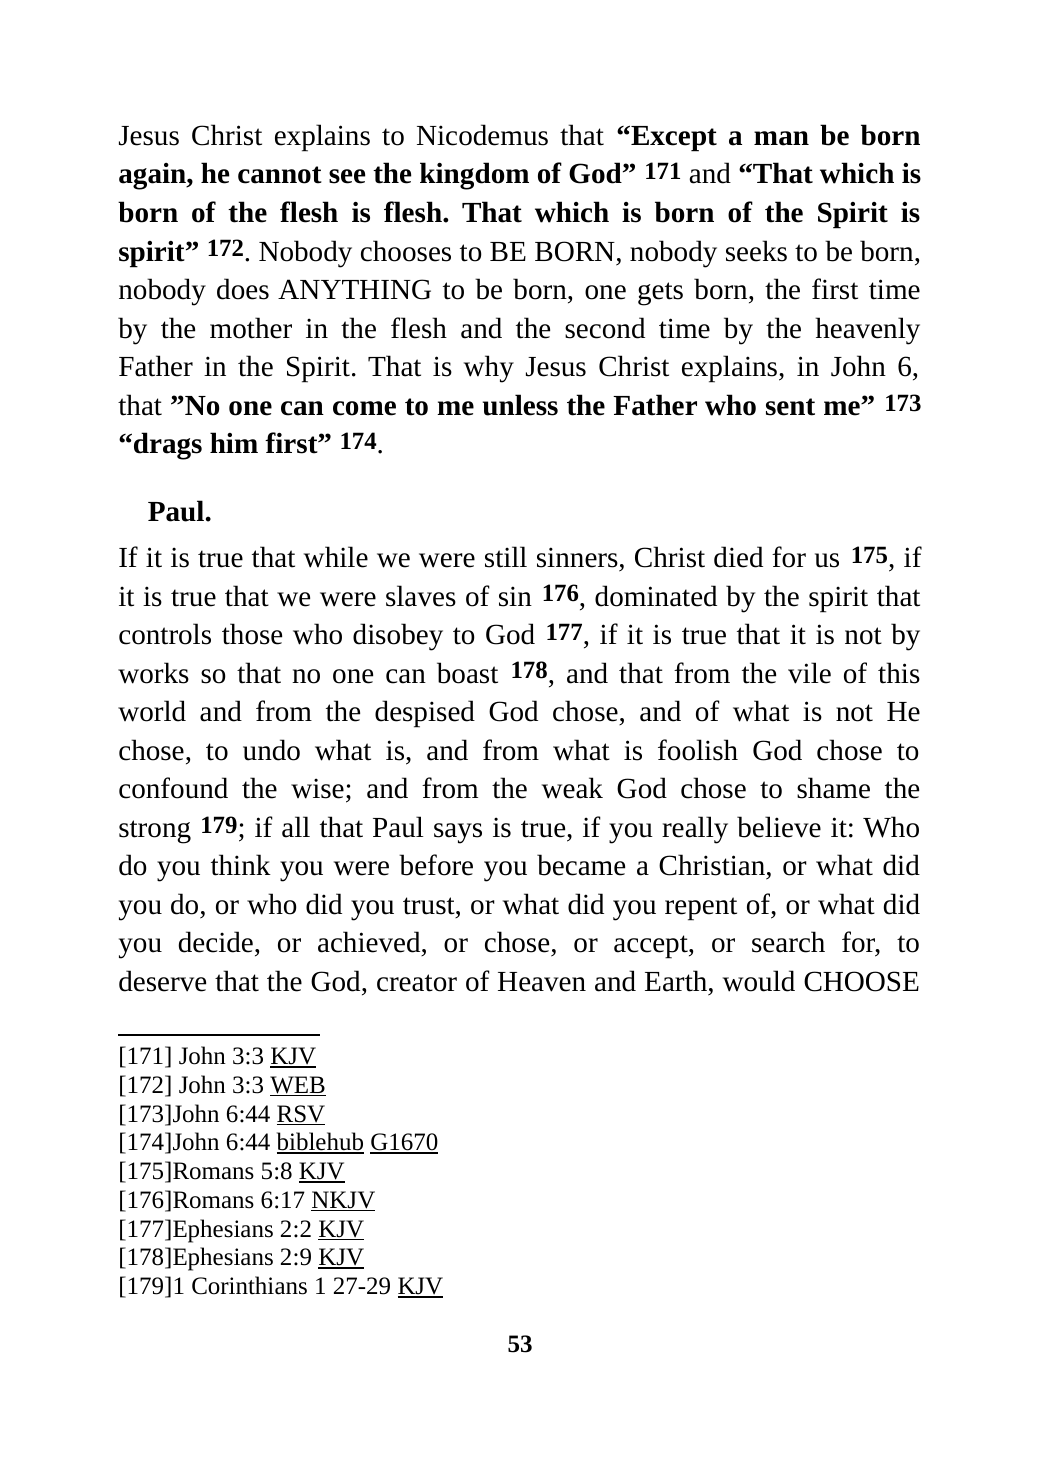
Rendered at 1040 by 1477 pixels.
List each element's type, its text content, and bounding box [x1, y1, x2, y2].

text 1 Corinthians 1 27-29 KJV [118, 1271, 921, 1300]
text John 6:44 biblehub G1670 [118, 1127, 921, 1156]
text John 6:44 RSV [118, 1099, 921, 1127]
text John 3:3 KJV [118, 1041, 921, 1070]
text If it is true that while we were still sinners, Christ died for us , if it is true that we were slaves of sin , dominated by the spirit that controls those who disobey to God , if it is true that it is not by works so that no one can boast , and that from the vile of this world and from the despised God chose, and of what is not He chose, to undo what is, and from what is foolish God chose to confound the wise; and from the weak God chose to shame the strong ; if all that Paul says is true, if you really believe it: Who do you think you were before you became a Christian, or what did you do, or who did you trust, or what did you repent of, or what did you decide, or achieved, or chose, or accept, or search for, to deserve that the God, creator of Heaven and Earth, would CHOOSE [118, 540, 921, 998]
text John 3:3 WEB [118, 1070, 921, 1099]
text Ephesians 2:9 KJV [118, 1242, 921, 1271]
text Romans 6:17 NKJV [118, 1185, 921, 1214]
text Ephesians 2:2 KJV [118, 1214, 921, 1242]
text Jesus Christ explains to Nicodemus that “Except a man be born again, he cannot see the kingdom of God” and “That which is born of the flesh is flesh. That which is born of the Spirit is spirit” . Nobody chooses to BE BORN, nobody seeks to be born, nobody does ANYTHING to be born, one gets born, the first time by the mother in the flesh and the second time by the heavenly Father in the Spirit. That is why Jesus Christ explains, in John 6, that ”No one can come to me unless the Father who sent me” “drags him first” . [118, 118, 921, 460]
text Romans 5:8 KJV [118, 1156, 921, 1185]
subtitle Paul. [148, 494, 921, 528]
